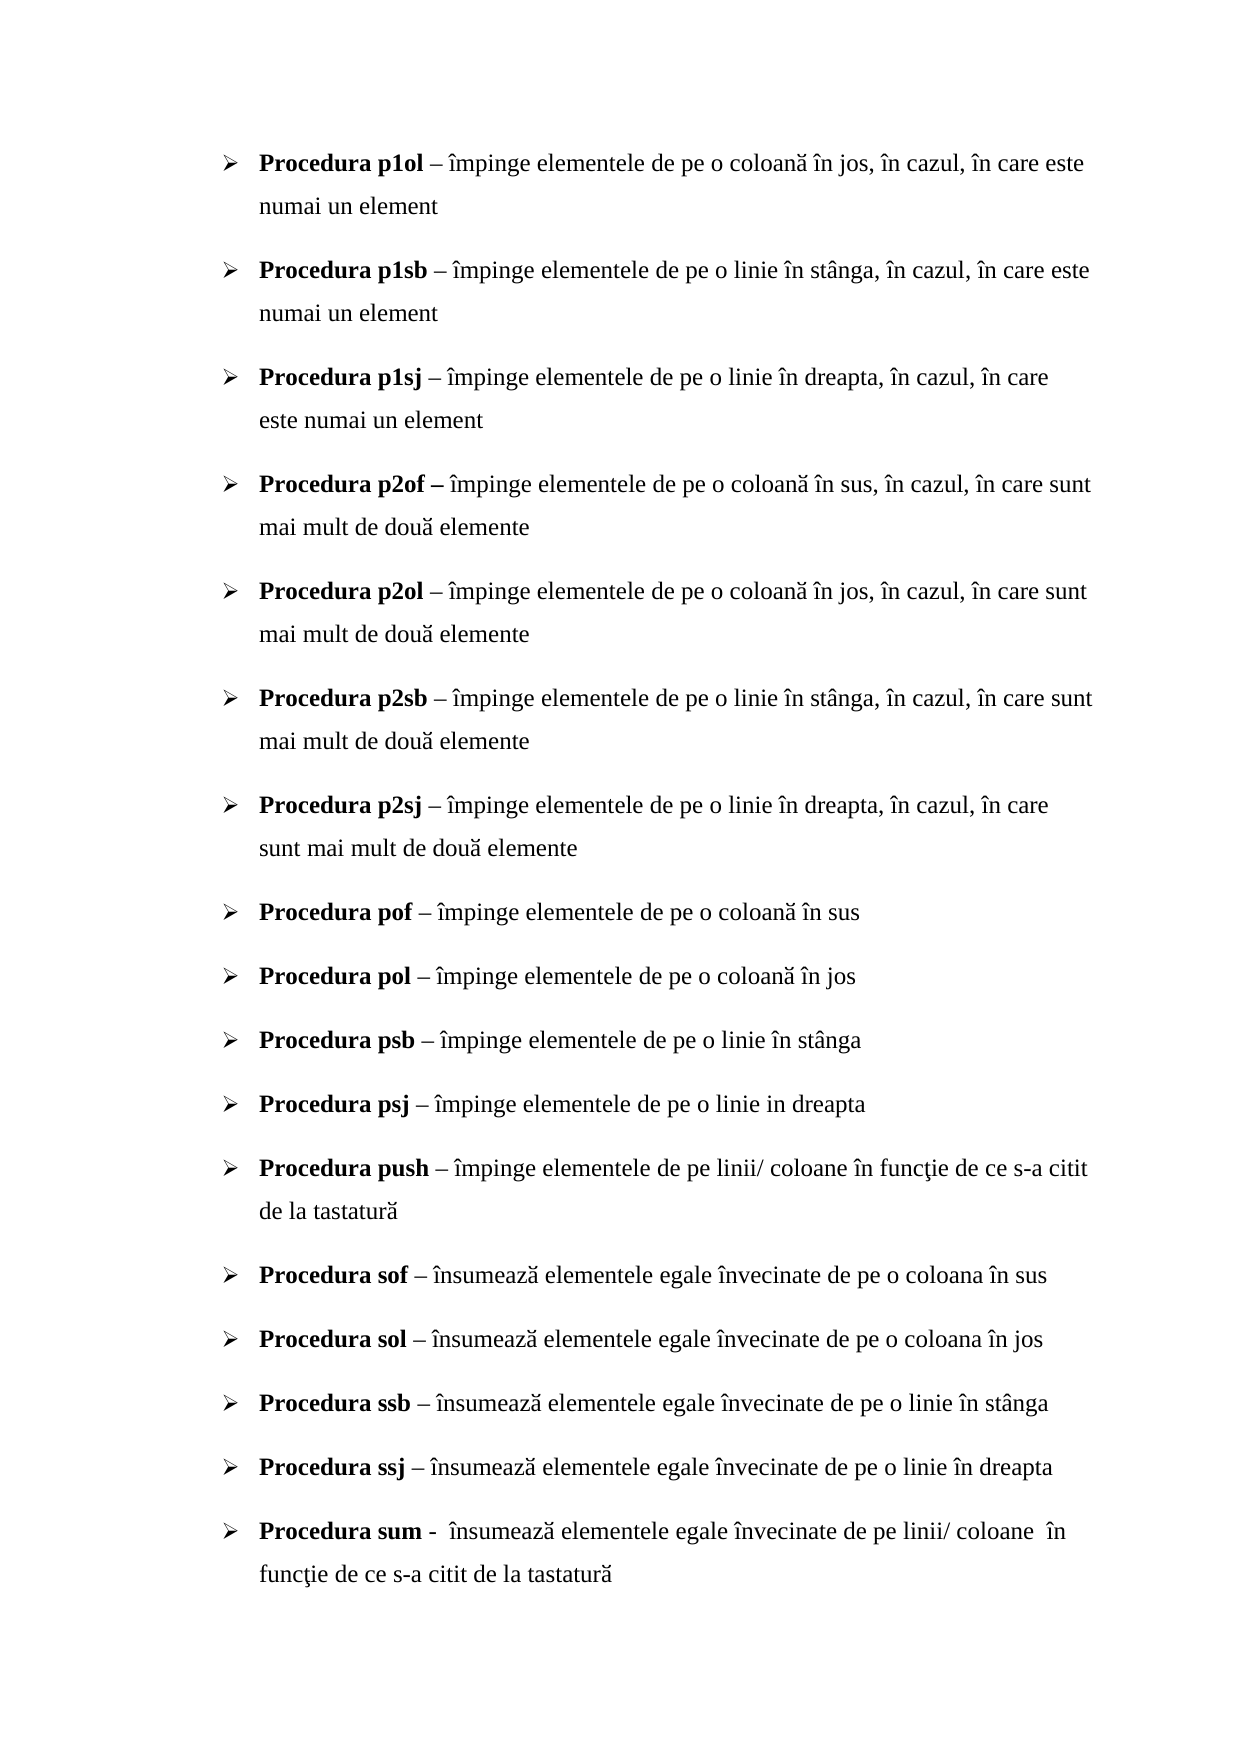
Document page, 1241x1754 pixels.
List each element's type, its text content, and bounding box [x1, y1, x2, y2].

list Procedura p2sj – împinge elementele de pe o linie în dreapta, în cazul, în care sunt mai mult de douӑ elemente [221, 790, 1093, 862]
list Procedura psb – împinge elementele de pe o linie în stânga [221, 1025, 1093, 1054]
list Procedura psj – împinge elementele de pe o linie in dreapta [221, 1089, 1093, 1118]
list Procedura ssj – însumeazӑ elementele egale învecinate de pe o linie în dreapta [221, 1452, 1093, 1481]
list Procedura p2of – împinge elementele de pe o coloanӑ în sus, în cazul, în care sunt mai mult de douӑ elemente [221, 469, 1093, 541]
list Procedura push – împinge elementele de pe linii/ coloane în funcţie de ce s-a citit de la tastaturӑ [221, 1153, 1093, 1225]
list Procedura p1sj – împinge elementele de pe o linie în dreapta, în cazul, în care este numai un element [221, 362, 1093, 434]
list Procedura sum - însumeazӑ elementele egale învecinate de pe linii/ coloane în funcţie de ce s-a citit de la tastaturӑ [221, 1516, 1093, 1588]
list Procedura pol – împinge elementele de pe o coloanӑ în jos [221, 961, 1093, 990]
list Procedura p2sb – împinge elementele de pe o linie în stânga, în cazul, în care sunt mai mult de douӑ elemente [221, 683, 1093, 755]
list Procedura p2ol – împinge elementele de pe o coloanӑ în jos, în cazul, în care sunt mai mult de douӑ elemente [221, 576, 1093, 648]
list Procedura p1sb – împinge elementele de pe o linie în stânga, în cazul, în care este numai un element [221, 255, 1093, 327]
list Procedura p1ol – împinge elementele de pe o coloanӑ în jos, în cazul, în care este numai un element [221, 148, 1093, 219]
list Procedura sol – însumeazӑ elementele egale învecinate de pe o coloana în jos [221, 1324, 1093, 1353]
list Procedura ssb – însumeazӑ elementele egale învecinate de pe o linie în stânga [221, 1388, 1093, 1417]
list Procedura pof – împinge elementele de pe o coloanӑ în sus [221, 897, 1093, 926]
list Procedura sof – însumeazӑ elementele egale învecinate de pe o coloana în sus [221, 1260, 1093, 1289]
